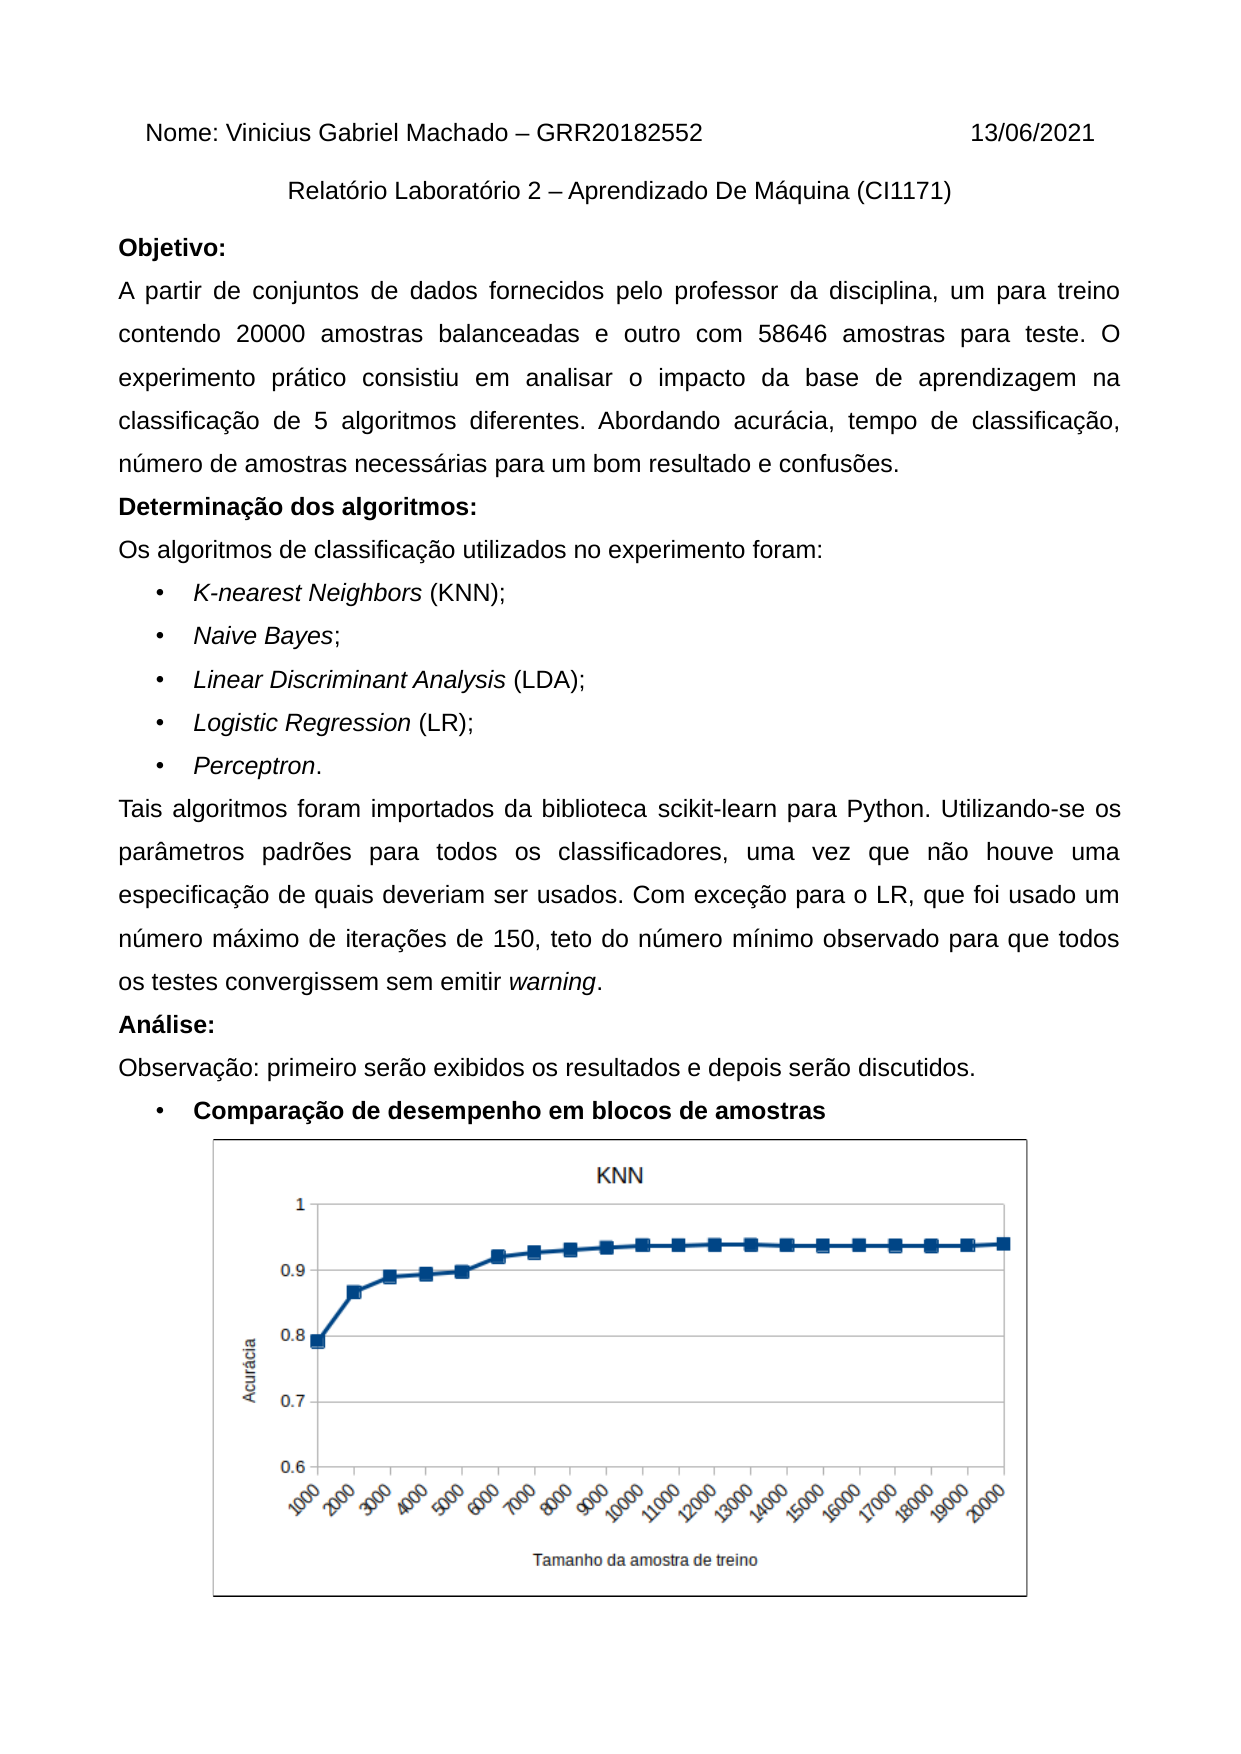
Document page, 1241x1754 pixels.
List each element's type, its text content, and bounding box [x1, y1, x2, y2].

text Tais algoritmos foram importados da biblioteca scikit-learn para Python. Utilizando-se os parâmetros padrões para todos os classificadores, uma vez que não houve uma especificação de quais deveriam ser usados. Com exceção para o LR, que foi usado um número máximo de iterações de 150, teto do número mínimo observado para que todos os testes convergissem sem emitir warning. [118, 794, 1122, 996]
list K-nearest Neighbors (KNN); [156, 578, 1122, 607]
text Determinação dos algoritmos: [118, 492, 1122, 521]
text Objetivo: [118, 233, 1122, 262]
text Os algoritmos de classificação utilizados no experimento foram: [118, 535, 1122, 564]
list Linear Discriminant Analysis (LDA); [156, 664, 1122, 693]
list Naive Bayes; [156, 621, 1122, 650]
picture [212, 1139, 1028, 1597]
list Perceptron. [156, 751, 1122, 780]
list Comparação de desempenho em blocos de amostras [156, 1096, 1122, 1125]
text Relatório Laboratório 2 – Aprendizado De Máquina (CI1171) [118, 176, 1122, 204]
text Nome: Vinicius Gabriel Machado – GRR20182552 13/06/2021 [118, 118, 1122, 147]
text Análise: [118, 1010, 1122, 1039]
text A partir de conjuntos de dados fornecidos pelo professor da disciplina, um para treino contendo 20000 amostras balanceadas e outro com 58646 amostras para teste. O experimento prático consistiu em analisar o impacto da base de aprendizagem na classificação de 5 algoritmos diferentes. Abordando acurácia, tempo de classificação, número de amostras necessárias para um bom resultado e confusões. [118, 276, 1122, 477]
text Observação: primeiro serão exibidos os resultados e depois serão discutidos. [118, 1053, 1122, 1082]
list Logistic Regression (LR); [156, 708, 1122, 737]
